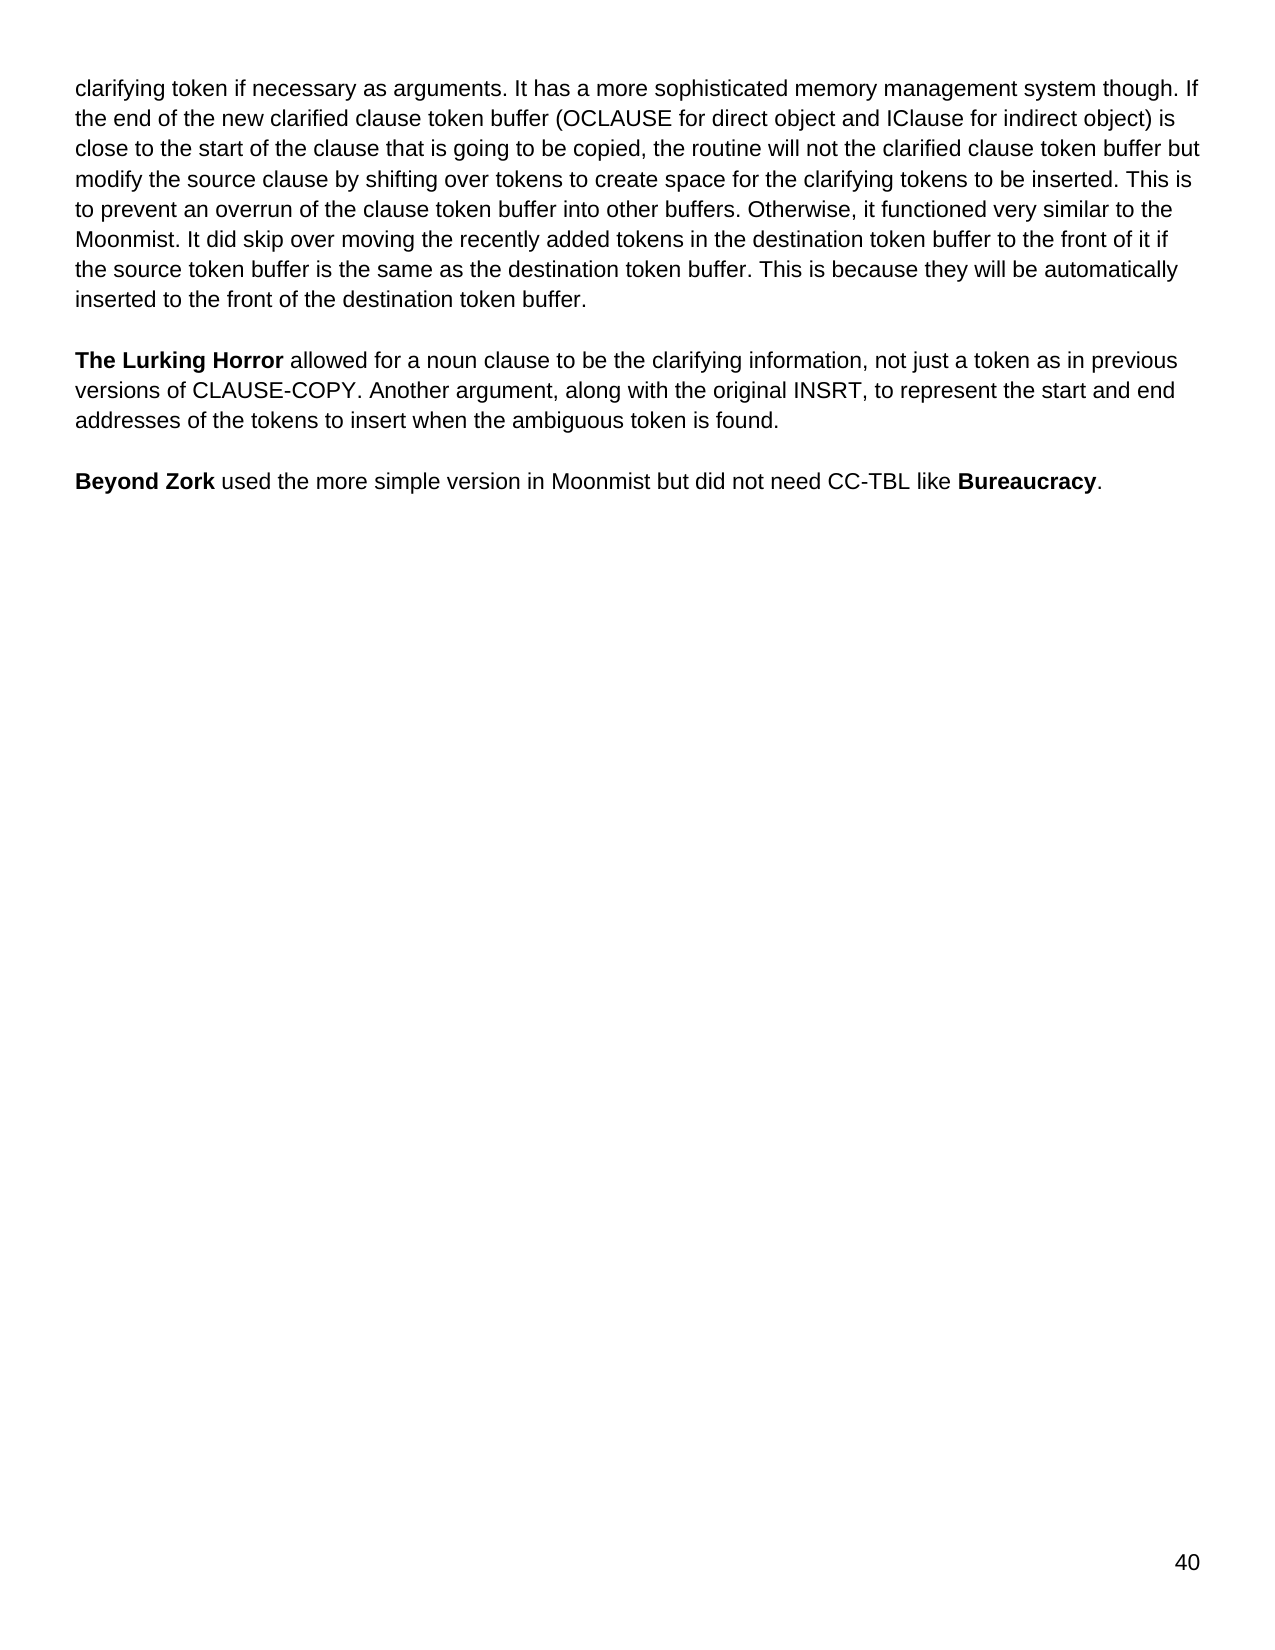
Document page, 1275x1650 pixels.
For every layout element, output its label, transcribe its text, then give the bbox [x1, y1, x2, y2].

text Beyond Zork used the more simple version in Moonmist but did not need CC-TBL like Bureaucracy. [75, 468, 1200, 494]
text The Lurking Horror allowed for a noun clause to be the clarifying information, not just a token as in previous versions of CLAUSE-COPY. Another argument, along with the original INSRT, to represent the start and end addresses of the tokens to insert when the ambiguous token is found. [75, 347, 1200, 434]
text clarifying token if necessary as arguments. It has a more sophisticated memory management system though. If the end of the new clarified clause token buffer (OCLAUSE for direct object and IClause for indirect object) is close to the start of the clause that is going to be copied, the routine will not the clarified clause token buffer but modify the source clause by shifting over tokens to create space for the clarifying tokens to be inserted. This is to prevent an overrun of the clause token buffer into other buffers. Otherwise, it functioned very similar to the Moonmist. It did skip over moving the recently added tokens in the destination token buffer to the front of it if the source token buffer is the same as the destination token buffer. This is because they will be automatically inserted to the front of the destination token buffer. [75, 75, 1200, 313]
